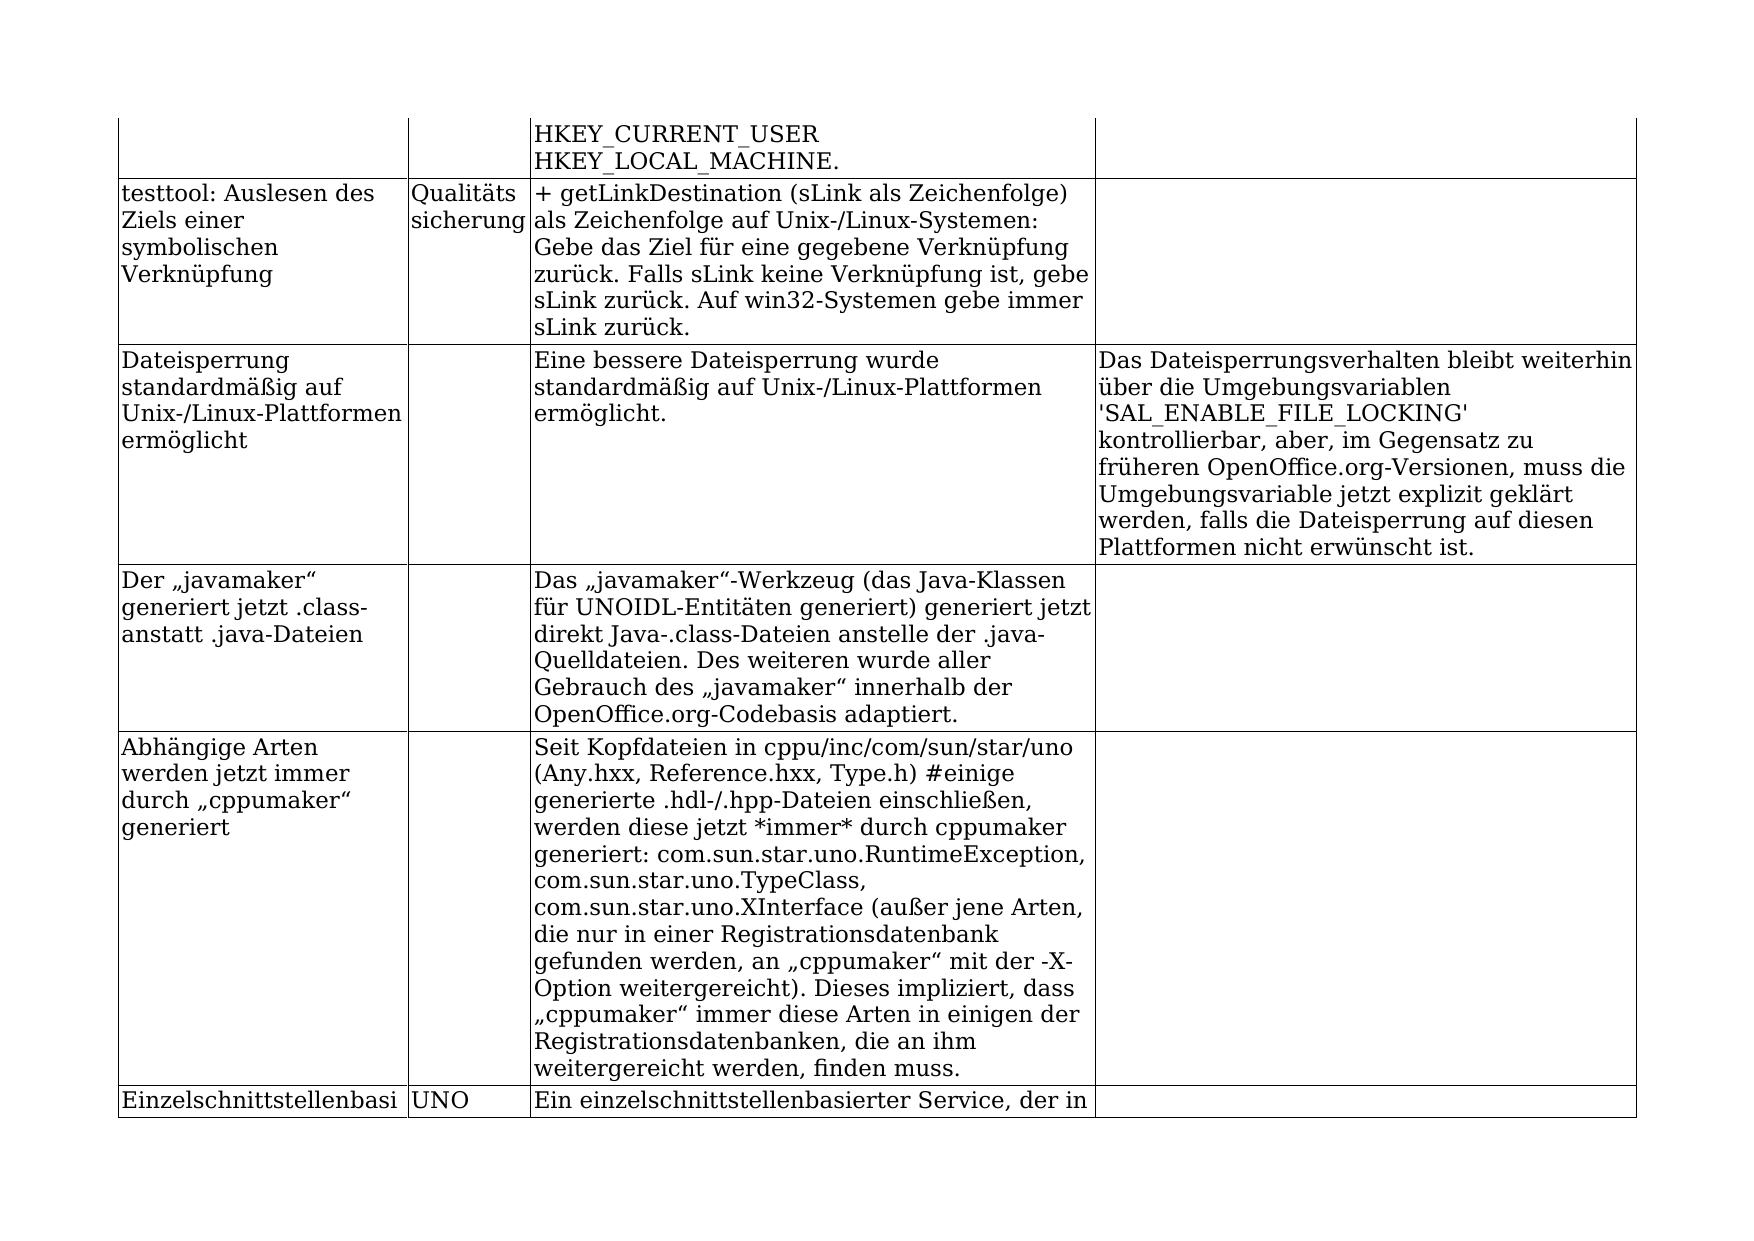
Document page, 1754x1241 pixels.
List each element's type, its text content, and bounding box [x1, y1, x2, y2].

table_cell Der „javamaker“ generiert jetzt .class- anstatt .java-Dateien [119, 565, 407, 731]
table_cell Eine bessere Dateisperrung wurde standardmäßig auf Unix-/Linux-Plattformen ermöglicht. [531, 345, 1095, 564]
table_cell [1096, 1086, 1636, 1117]
table_cell HKEY_CURRENT_USER HKEY_LOCAL_MACHINE. [531, 118, 1095, 178]
table_cell [409, 345, 530, 564]
table_cell [1096, 118, 1636, 178]
table_cell + getLinkDestination (sLink als Zeichenfolge) als Zeichenfolge auf Unix-/Linux-Systemen: Gebe das Ziel für eine gegebene Verknüpfung zurück. Falls sLink keine Verknüpfung ist, gebe sLink zurück. Auf win32-Systemen gebe immer sLink zurück. [531, 179, 1095, 344]
table_cell Abhängige Arten werden jetzt immer durch „cppumaker“ generiert [119, 732, 407, 1085]
table_cell Qualitätssicherung [409, 179, 530, 344]
table_cell [1096, 732, 1636, 1085]
table_cell Seit Kopfdateien in cppu/inc/com/sun/star/uno (Any.hxx, Reference.hxx, Type.h) #einige generierte .hdl-/.hpp-Dateien einschließen, werden diese jetzt *immer* durch cppumaker generiert: com.sun.star.uno.RuntimeException, com.sun.star.uno.TypeClass, com.sun.star.uno.XInterface (außer jene Arten, die nur in einer Registrationsdatenbank gefunden werden, an „cppumaker“ mit der -X-Option weitergereicht). Dieses impliziert, dass „cppumaker“ immer diese Arten in einigen der Registrationsdatenbanken, die an ihm weitergereicht werden, finden muss. [531, 732, 1095, 1085]
table_cell [1096, 179, 1636, 344]
table_cell Dateisperrung standardmäßig auf Unix-/Linux-Plattformen ermöglicht [119, 345, 407, 564]
table_cell testtool: Auslesen des Ziels einer symbolischen Verknüpfung [119, 179, 407, 344]
table_cell Ein einzelschnittstellenbasierter Service, der in [531, 1086, 1095, 1117]
table_cell [1096, 565, 1636, 731]
table_cell [409, 565, 530, 731]
table_cell Einzelschnittstellenbasi [119, 1086, 407, 1117]
table_cell Das „javamaker“-Werkzeug (das Java-Klassen für UNOIDL-Entitäten generiert) generiert jetzt direkt Java-.class-Dateien anstelle der .java-Quelldateien. Des weiteren wurde aller Gebrauch des „javamaker“ innerhalb der OpenOffice.org-Codebasis adaptiert. [531, 565, 1095, 731]
table_cell UNO [409, 1086, 530, 1117]
table_cell [409, 732, 530, 1085]
table_cell [409, 118, 530, 178]
table_cell [119, 118, 407, 178]
table_cell Das Dateisperrungsverhalten bleibt weiterhin über die Umgebungsvariablen 'SAL_ENABLE_FILE_LOCKING' kontrollierbar, aber, im Gegensatz zu früheren OpenOffice.org-Versionen, muss die Umgebungsvariable jetzt explizit geklärt werden, falls die Dateisperrung auf diesen Plattformen nicht erwünscht ist. [1096, 345, 1636, 564]
